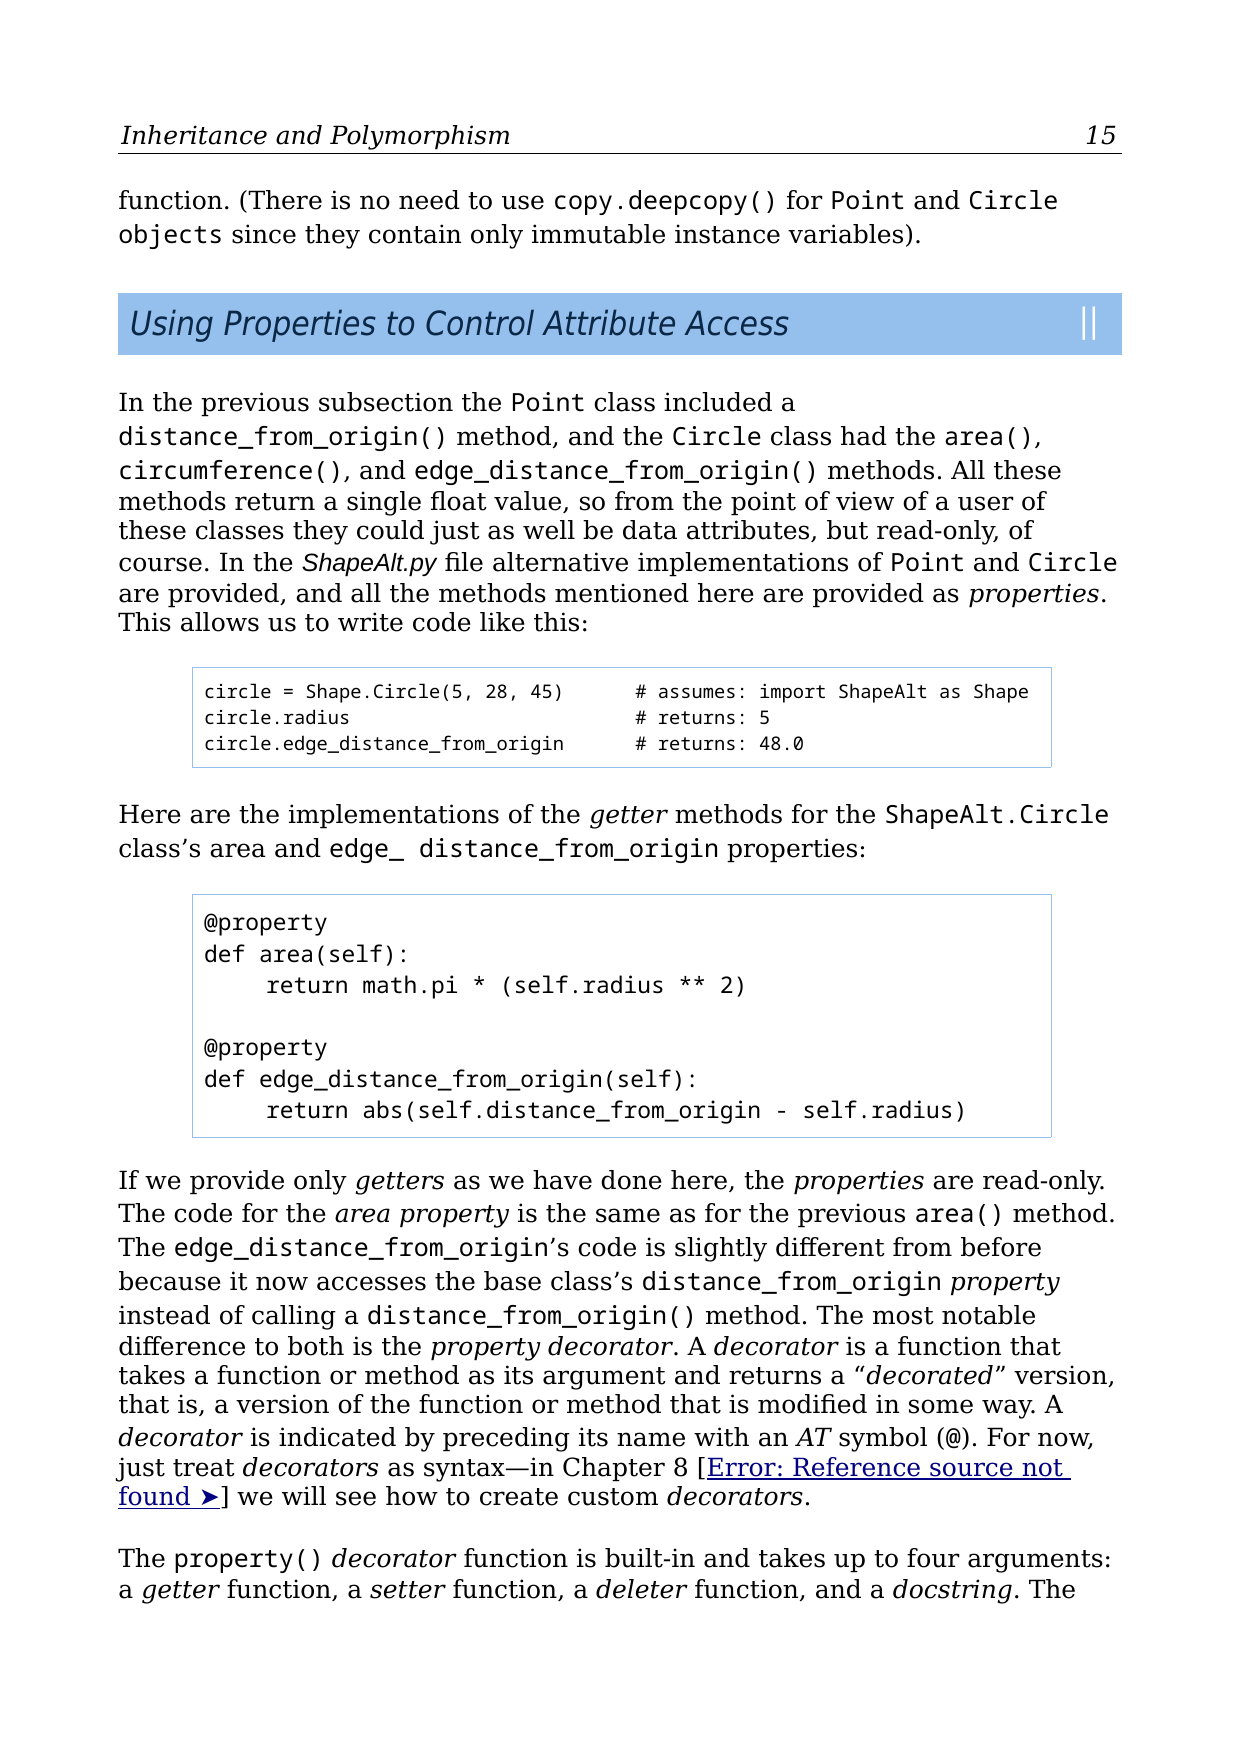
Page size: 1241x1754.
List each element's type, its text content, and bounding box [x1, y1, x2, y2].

text circle = Shape.Circle(5, 28, 45) # assumes: import ShapeAlt as Shape [193, 668, 1051, 692]
text In the previous subsection the Point class included a distance_from_origin() method, and the Circle class had the area(), circumference(), and edge_distance_from_origin() methods. All these methods return a single float value, so from the point of view of a user of these classes they could just as well be data attributes, but read-only, of course. In the ShapeAlt.py file alternative implementations of Point and Circle are provided, and all the methods mentioned here are provided as properties. This allows us to write code like this: [118, 384, 1122, 637]
text @property [193, 1019, 1051, 1051]
text def area(self): [193, 926, 1051, 957]
text circle.edge_distance_from_origin # returns: 48.0 [193, 718, 1051, 767]
text circle.radius # returns: 5 [193, 692, 1051, 718]
text Here are the implementations of the getter methods for the ShapeAlt.Circle class’s area and edge_ distance_from_origin properties: [118, 797, 1122, 865]
subtitle Using Properties to Control Attribute Access [118, 293, 1122, 355]
text || [1063, 301, 1098, 340]
text return math.pi * (self.radius ** 2) [193, 957, 1051, 988]
text If we provide only getters as we have done here, the properties are read-only. The code for the area property is the same as for the previous area() method. The edge_distance_from_origin’s code is slightly different from before because it now accesses the base class’s distance_from_origin property instead of calling a distance_from_origin() method. The most notable difference to both is the property decorator. A decorator is a function that takes a function or method as its argument and returns a “decorated” version, that is, a version of the function or method that is modified in some way. A decorator is indicated by preceding its name with an AT symbol (@). For now, just treat decorators as syntax—in Chapter 8 [Error: Reference source not found ➤] we will see how to create custom decorators. [118, 1166, 1122, 1512]
text def edge_distance_from_origin(self): [193, 1051, 1051, 1082]
text function. (There is no need to use copy.deepcopy() for Point and Circle objects since they contain only immutable instance variables). [118, 183, 1122, 251]
text The property() decorator function is built-in and takes up to four arguments: a getter function, a setter function, a deleter function, and a docstring. The [118, 1541, 1122, 1604]
text return abs(self.distance_from_origin - self.radius) [193, 1082, 1051, 1137]
text @property [193, 895, 1051, 926]
